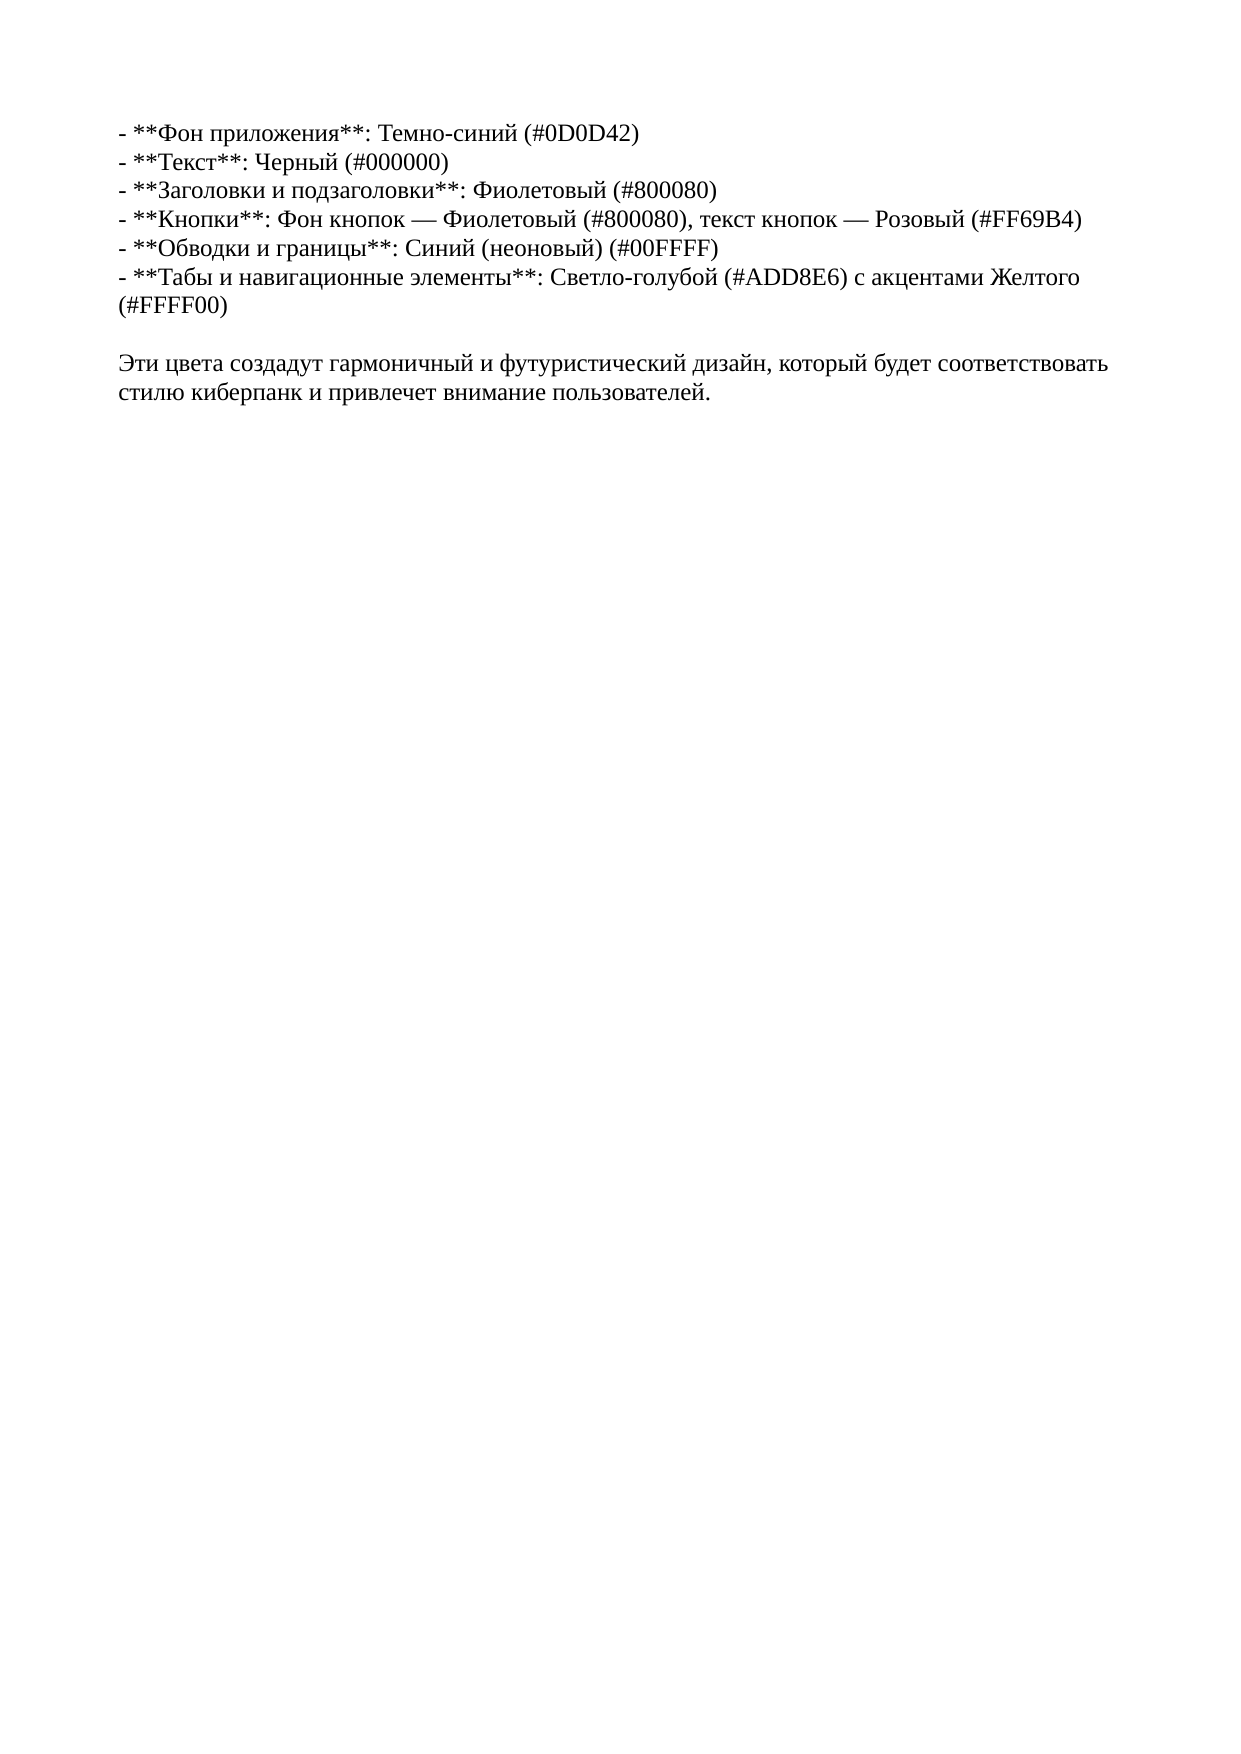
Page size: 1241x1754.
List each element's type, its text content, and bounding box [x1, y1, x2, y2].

text Эти цвета создадут гармоничный и футуристический дизайн, который будет соответствовать стилю киберпанк и привлечет внимание пользователей. [118, 348, 1122, 406]
text - **Текст**: Черный (#000000) [118, 147, 1122, 176]
text - **Заголовки и подзаголовки**: Фиолетовый (#800080) [118, 176, 1122, 204]
text - **Кнопки**: Фон кнопок — Фиолетовый (#800080), текст кнопок — Розовый (#FF69B4) [118, 204, 1122, 233]
text - **Фон приложения**: Темно-синий (#0D0D42) [118, 118, 1122, 147]
text - **Обводки и границы**: Синий (неоновый) (#00FFFF) [118, 233, 1122, 262]
text - **Табы и навигационные элементы**: Светло-голубой (#ADD8E6) с акцентами Желтого (#FFFF00) [118, 262, 1122, 319]
